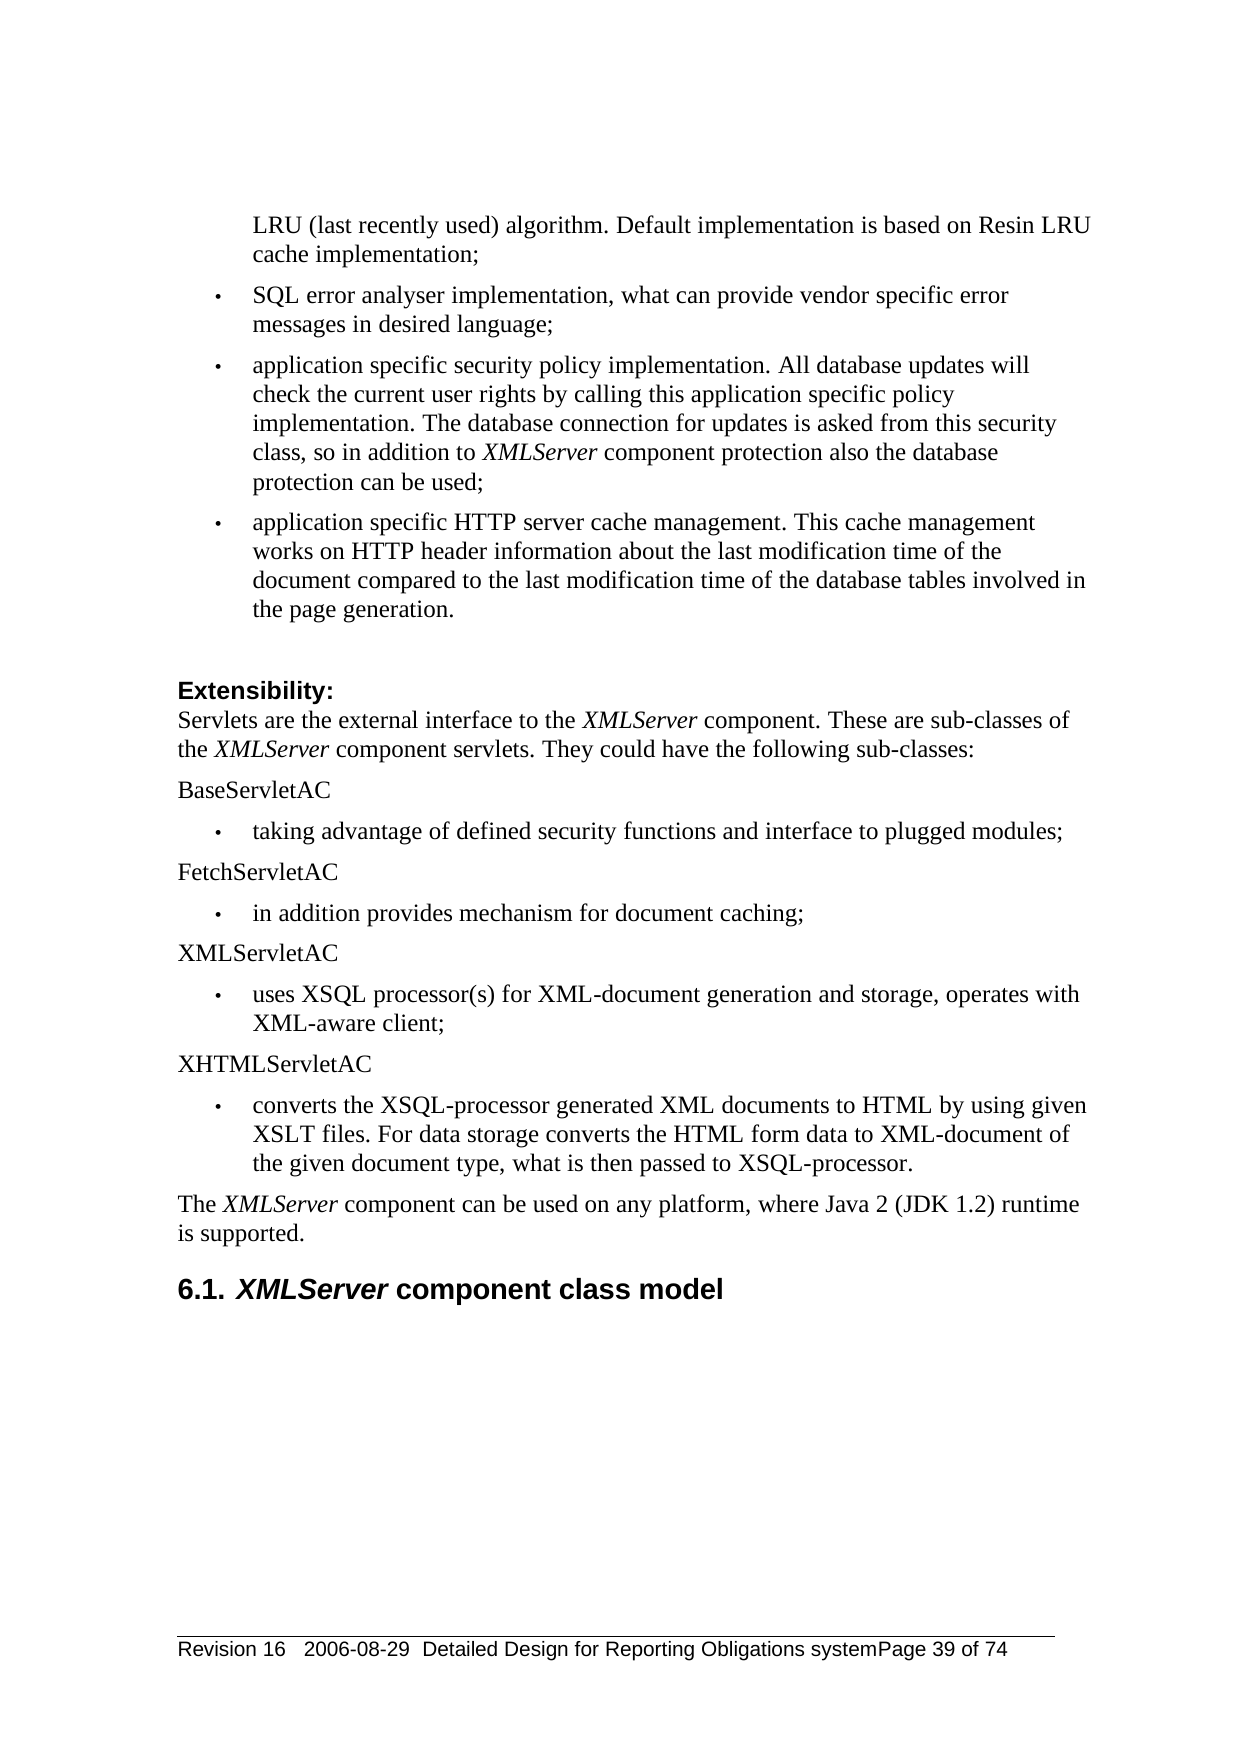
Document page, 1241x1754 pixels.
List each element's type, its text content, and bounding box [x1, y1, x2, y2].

list in addition provides mechanism for document caching; [215, 897, 1092, 927]
text XHTMLServletAC [177, 1049, 1092, 1078]
list application specific security policy implementation. All database updates will check the current user rights by calling this application specific policy implementation. The database connection for updates is asked from this security class, so in addition to XMLServer component protection also the database protection can be used; [215, 350, 1092, 495]
subtitle Extensibility: [177, 676, 1092, 705]
list converts the XSQL-processor generated XML documents to HTML by using given XSLT files. For data storage converts the HTML form data to XML-document of the given document type, what is then passed to XSQL-processor. [215, 1090, 1092, 1177]
list taking advantage of defined security functions and interface to plugged modules; [215, 816, 1092, 845]
list SQL error analyser implementation, what can provide vendor specific error messages in desired language; [215, 280, 1092, 338]
text Servlets are the external interface to the XMLServer component. These are sub-classes of the XMLServer component servlets. They could have the following sub-classes: [177, 705, 1092, 763]
subtitle XMLServer component class model [177, 1272, 1092, 1305]
text BaseServletAC [177, 775, 1092, 804]
text XMLServletAC [177, 938, 1092, 967]
list uses XSQL processor(s) for XML-document generation and storage, operates with XML-aware client; [215, 979, 1092, 1037]
text The XMLServer component can be used on any platform, where Java 2 (JDK 1.2) runtime is supported. [177, 1189, 1092, 1247]
list application specific HTTP server cache management. This cache management works on HTTP header information about the last modification time of the document compared to the last modification time of the database tables involved in the page generation. [215, 507, 1092, 623]
list LRU (last recently used) algorithm. Default implementation is based on Resin LRU cache implementation; [215, 210, 1092, 268]
text FetchServletAC [177, 857, 1092, 886]
